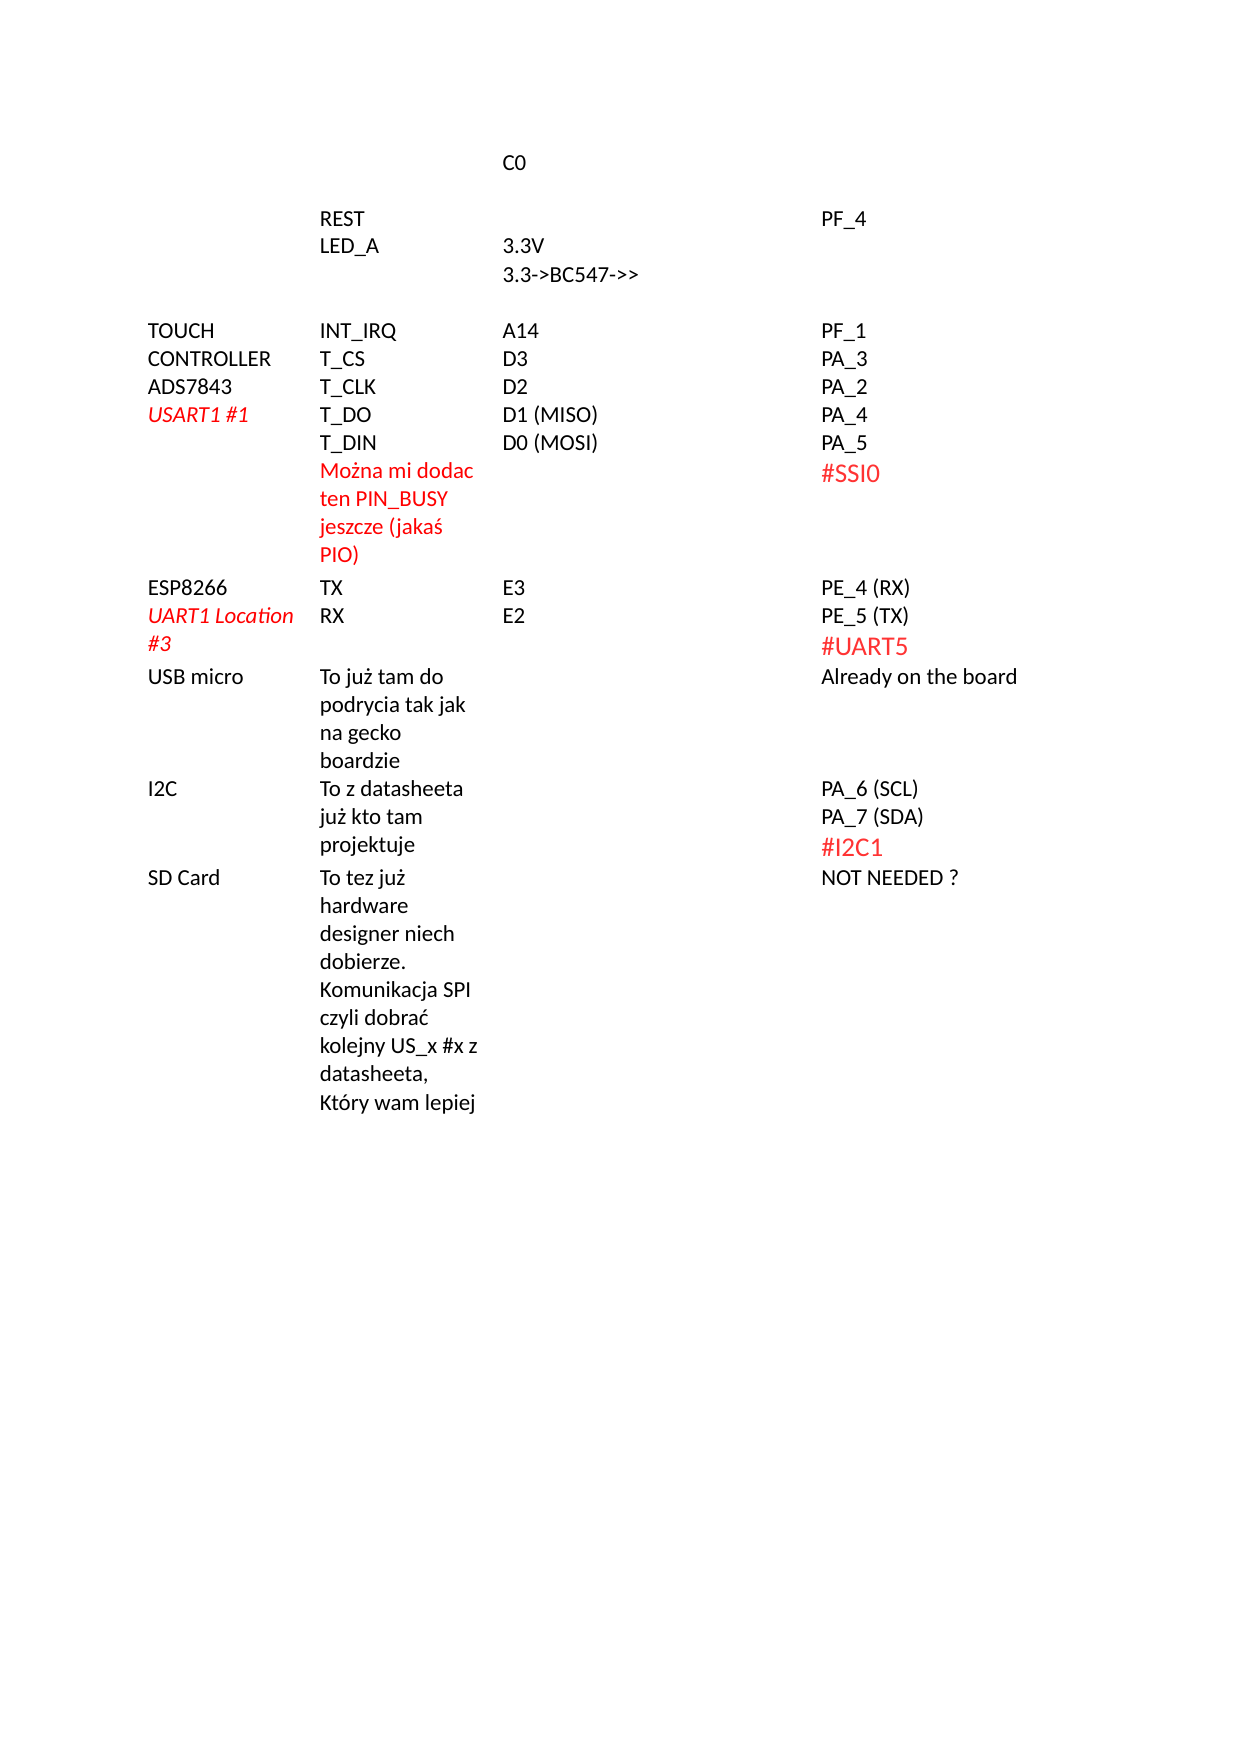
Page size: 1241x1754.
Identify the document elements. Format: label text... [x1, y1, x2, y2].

table_cell PF_1 PA_3 PA_2 PA_4 PA_5 #SSI0 [809, 316, 1104, 573]
table_cell REST LED_A [308, 148, 491, 316]
table_cell [491, 774, 809, 863]
table_cell C0 3.3V 3.3->BC547->> [491, 148, 809, 316]
table_cell To z datasheeta już kto tam projektuje [308, 774, 491, 863]
table_cell NOT NEEDED ? [809, 864, 1104, 1116]
table_cell USB micro [136, 662, 308, 774]
table_cell A14 D3 D2 D1 (MISO) D0 (MOSI) [491, 316, 809, 573]
table_cell E3 E2 [491, 573, 809, 662]
table_cell PF_4 [809, 148, 1104, 316]
table_cell PA_6 (SCL) PA_7 (SDA) #I2C1 [809, 774, 1104, 863]
table_cell To tez już hardware designer niech dobierze. Komunikacja SPI czyli dobrać kolejny US_x #x z datasheeta, Który wam lepiej [308, 864, 491, 1116]
table_cell TOUCH CONTROLLER ADS7843 USART1 #1 [136, 316, 308, 573]
table_cell [136, 148, 308, 316]
table_cell TX RX [308, 573, 491, 662]
table_cell ESP8266 UART1 Location #3 [136, 573, 308, 662]
table_cell INT_IRQ T_CS T_CLK T_DO T_DIN Można mi dodac ten PIN_BUSY jeszcze (jakaś PIO) [308, 316, 491, 573]
table_cell Already on the board [809, 662, 1104, 774]
table_cell I2C [136, 774, 308, 863]
table_cell [491, 864, 809, 1116]
table_cell To już tam do podrycia tak jak na gecko boardzie [308, 662, 491, 774]
table_cell PE_4 (RX) PE_5 (TX) #UART5 [809, 573, 1104, 662]
table_cell [491, 662, 809, 774]
table_cell SD Card [136, 864, 308, 1116]
